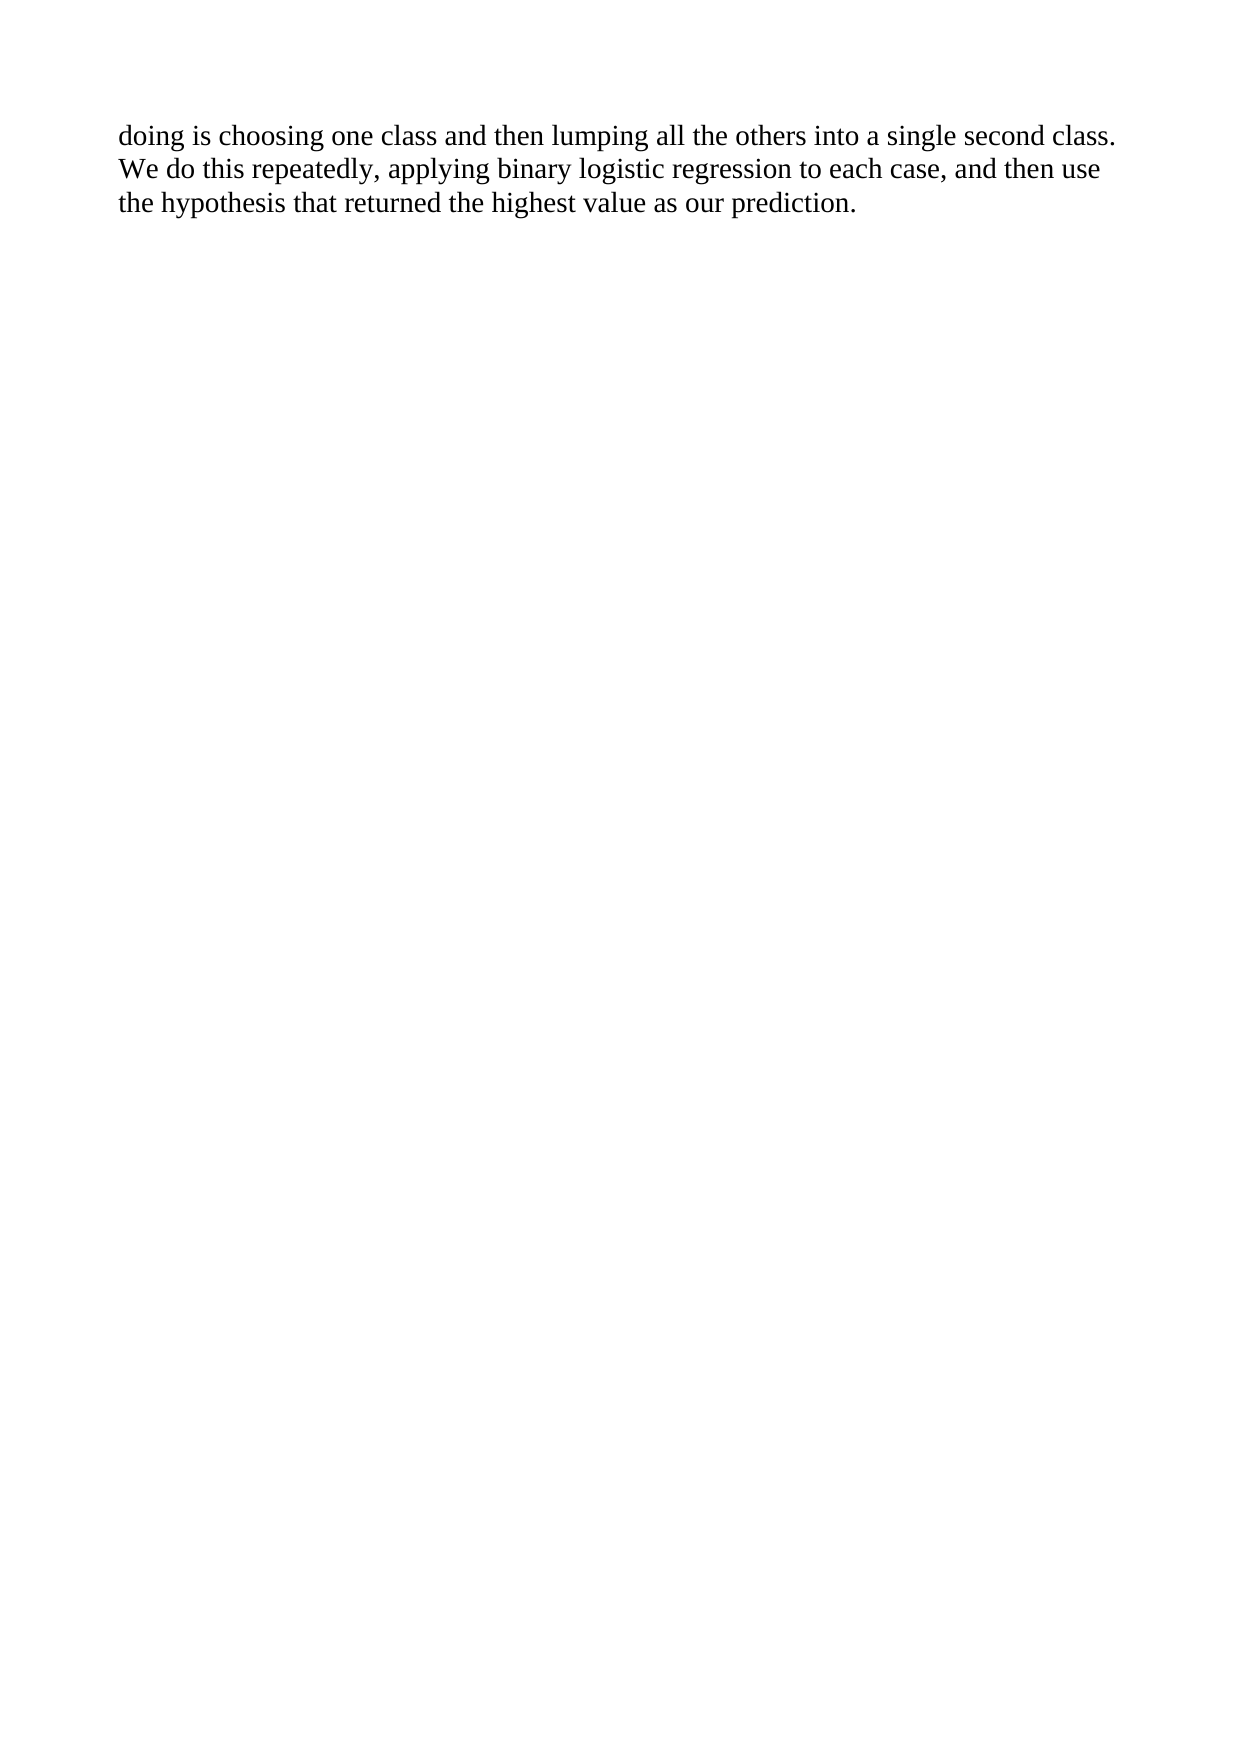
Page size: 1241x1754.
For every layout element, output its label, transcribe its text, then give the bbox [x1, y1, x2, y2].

text doing is choosing one class and then lumping all the others into a single second class. We do this repeatedly, applying binary logistic regression to each case, and then use the hypothesis that returned the highest value as our prediction. [118, 118, 1122, 219]
